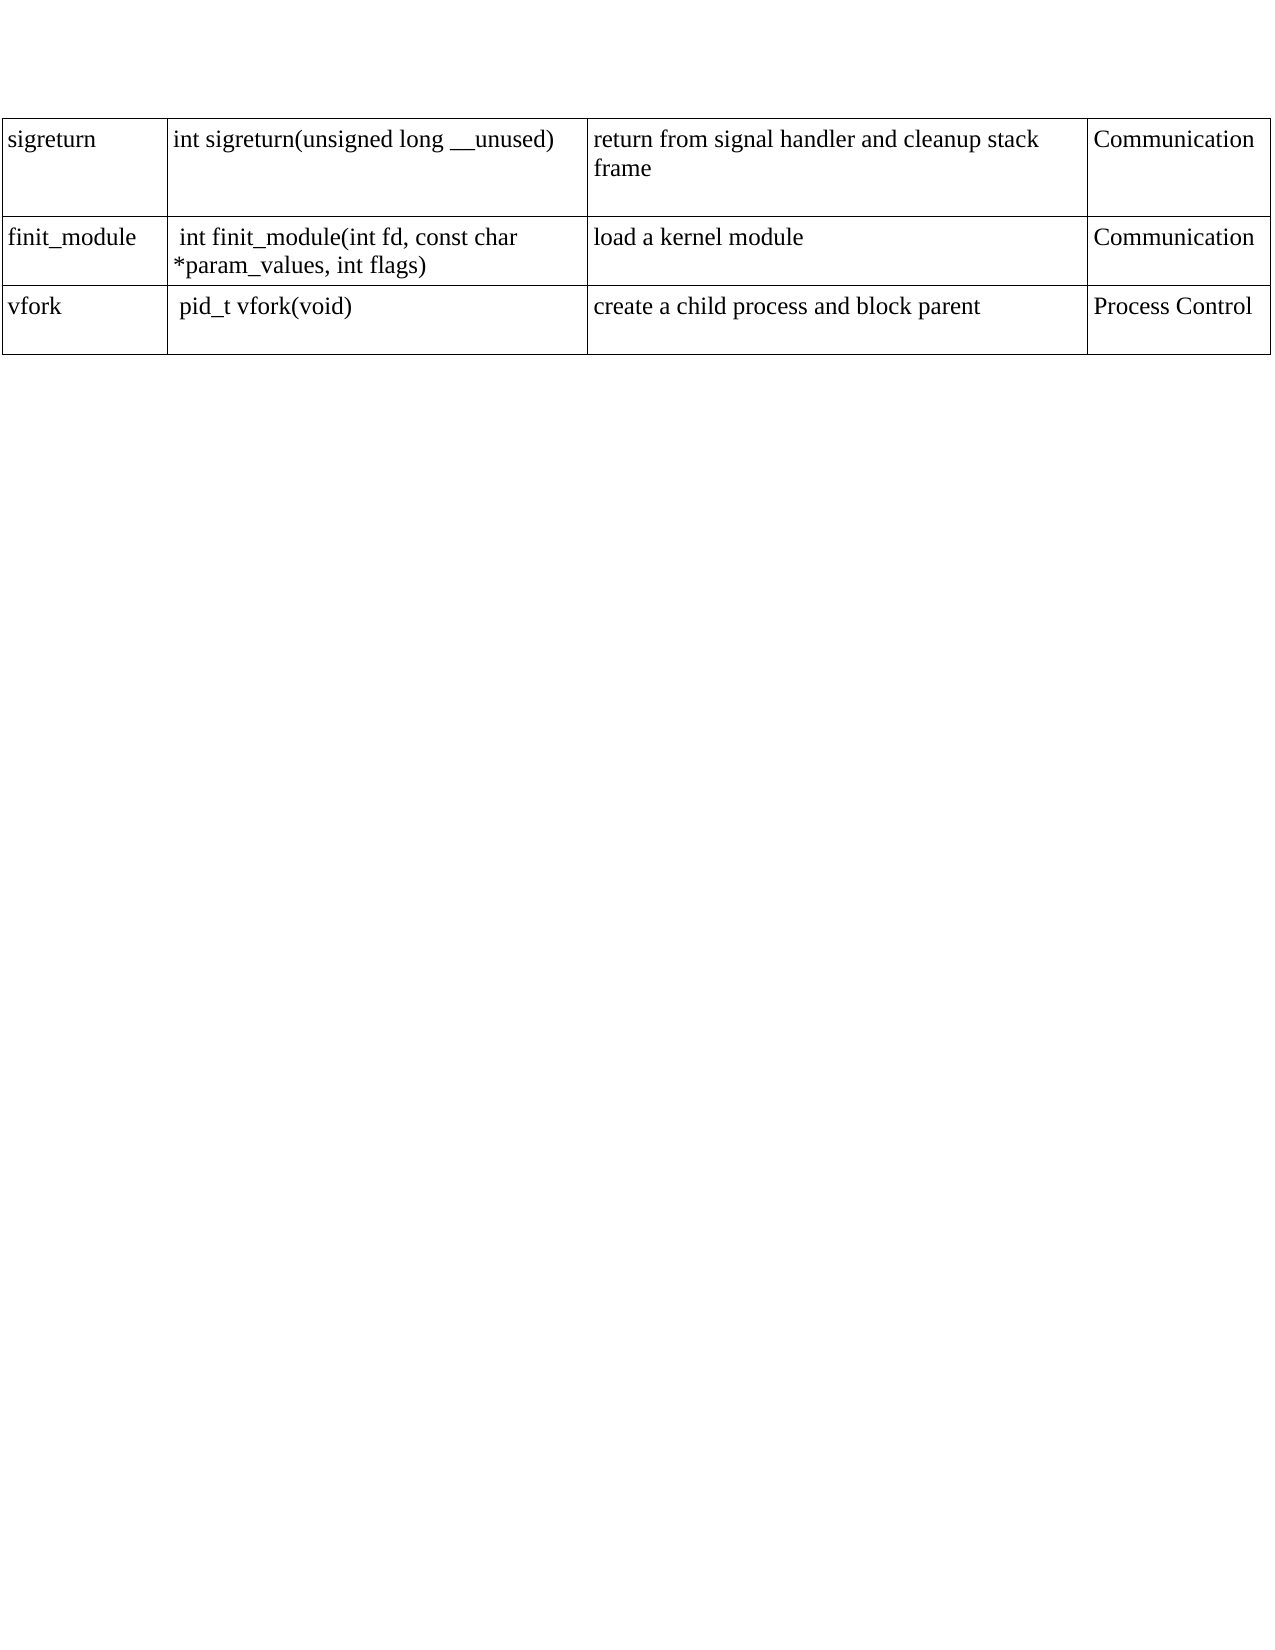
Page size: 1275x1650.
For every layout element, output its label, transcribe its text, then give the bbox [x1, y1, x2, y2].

table_cell vfork [3, 286, 167, 354]
table_cell sigreturn [3, 119, 167, 216]
table_cell Process Control [1088, 286, 1270, 354]
table_cell load a kernel module [588, 217, 1087, 285]
table_cell finit_module [3, 217, 167, 285]
table_cell int sigreturn(unsigned long __unused) [168, 119, 587, 216]
table_cell pid_t vfork(void) [168, 286, 587, 354]
table_cell return from signal handler and cleanup stack frame [588, 119, 1087, 216]
table_cell int finit_module(int fd, const char *param_values, int flags) [168, 217, 587, 285]
table_cell Communication [1088, 217, 1270, 285]
table_cell Communication [1088, 119, 1270, 216]
table_cell create a child process and block parent [588, 286, 1087, 354]
